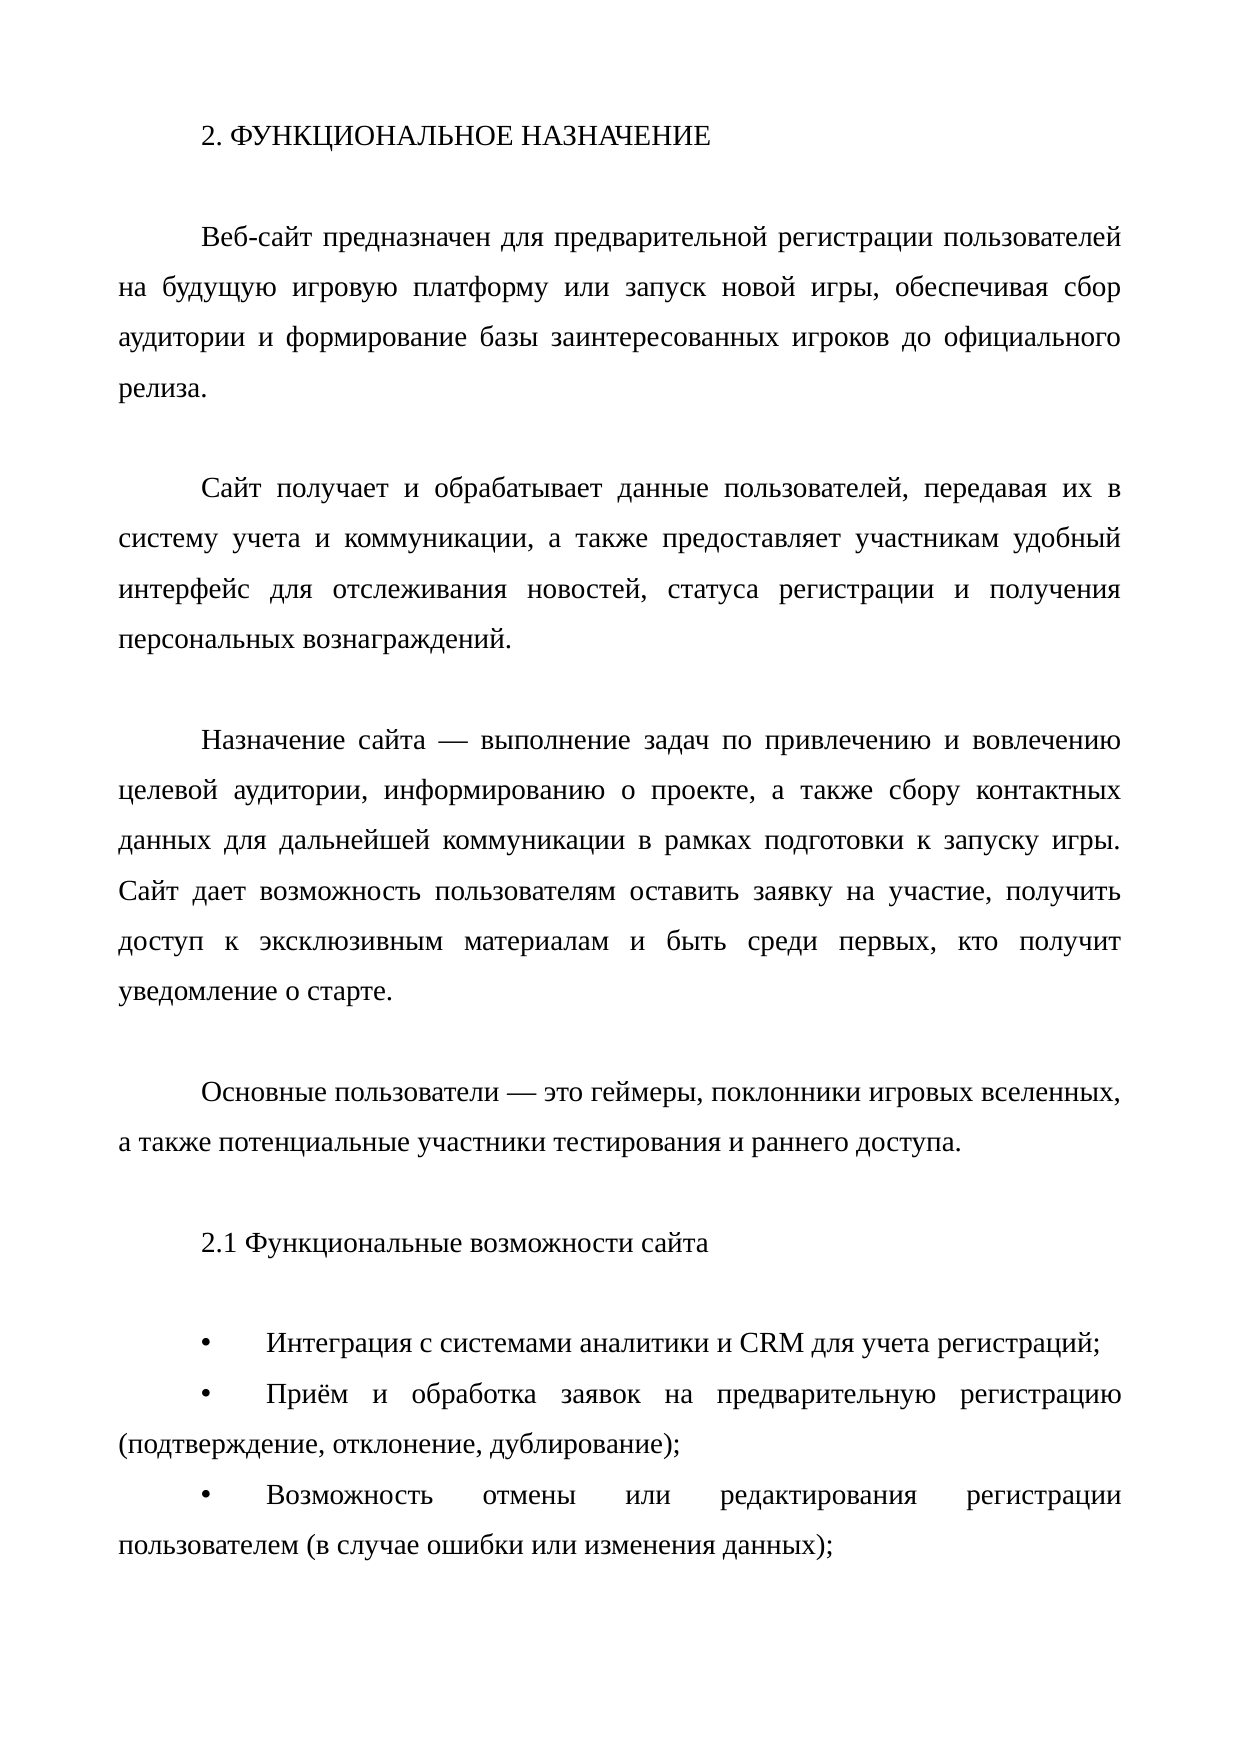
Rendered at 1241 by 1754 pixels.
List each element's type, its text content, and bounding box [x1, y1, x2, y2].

list Интеграция с системами аналитики и CRM для учета регистраций; [118, 1326, 1122, 1359]
text Сайт получает и обрабатывает данные пользователей, передавая их в систему учета и коммуникации, а также предоставляет участникам удобный интерфейс для отслеживания новостей, статуса регистрации и получения персональных вознаграждений. [118, 470, 1122, 655]
list Возможность отмены или редактирования регистрации пользователем (в случае ошибки или изменения данных); [118, 1477, 1122, 1561]
text 2. ФУНКЦИОНАЛЬНОЕ НАЗНАЧЕНИЕ [118, 118, 1122, 152]
text Назначение сайта — выполнение задач по привлечению и вовлечению целевой аудитории, информированию о проекте, а также сбору контактных данных для дальнейшей коммуникации в рамках подготовки к запуску игры. Сайт дает возможность пользователям оставить заявку на участие, получить доступ к эксклюзивным материалам и быть среди первых, кто получит уведомление о старте. [118, 722, 1122, 1007]
list Приём и обработка заявок на предварительную регистрацию (подтверждение, отклонение, дублирование); [118, 1376, 1122, 1460]
text Основные пользователи — это геймеры, поклонники игровых вселенных, а также потенциальные участники тестирования и раннего доступа. [118, 1074, 1122, 1158]
text 2.1 Функциональные возможности сайта [118, 1225, 1122, 1258]
text Веб-сайт предназначен для предварительной регистрации пользователей на будущую игровую платформу или запуск новой игры, обеспечивая сбор аудитории и формирование базы заинтересованных игроков до официального релиза. [118, 219, 1122, 403]
